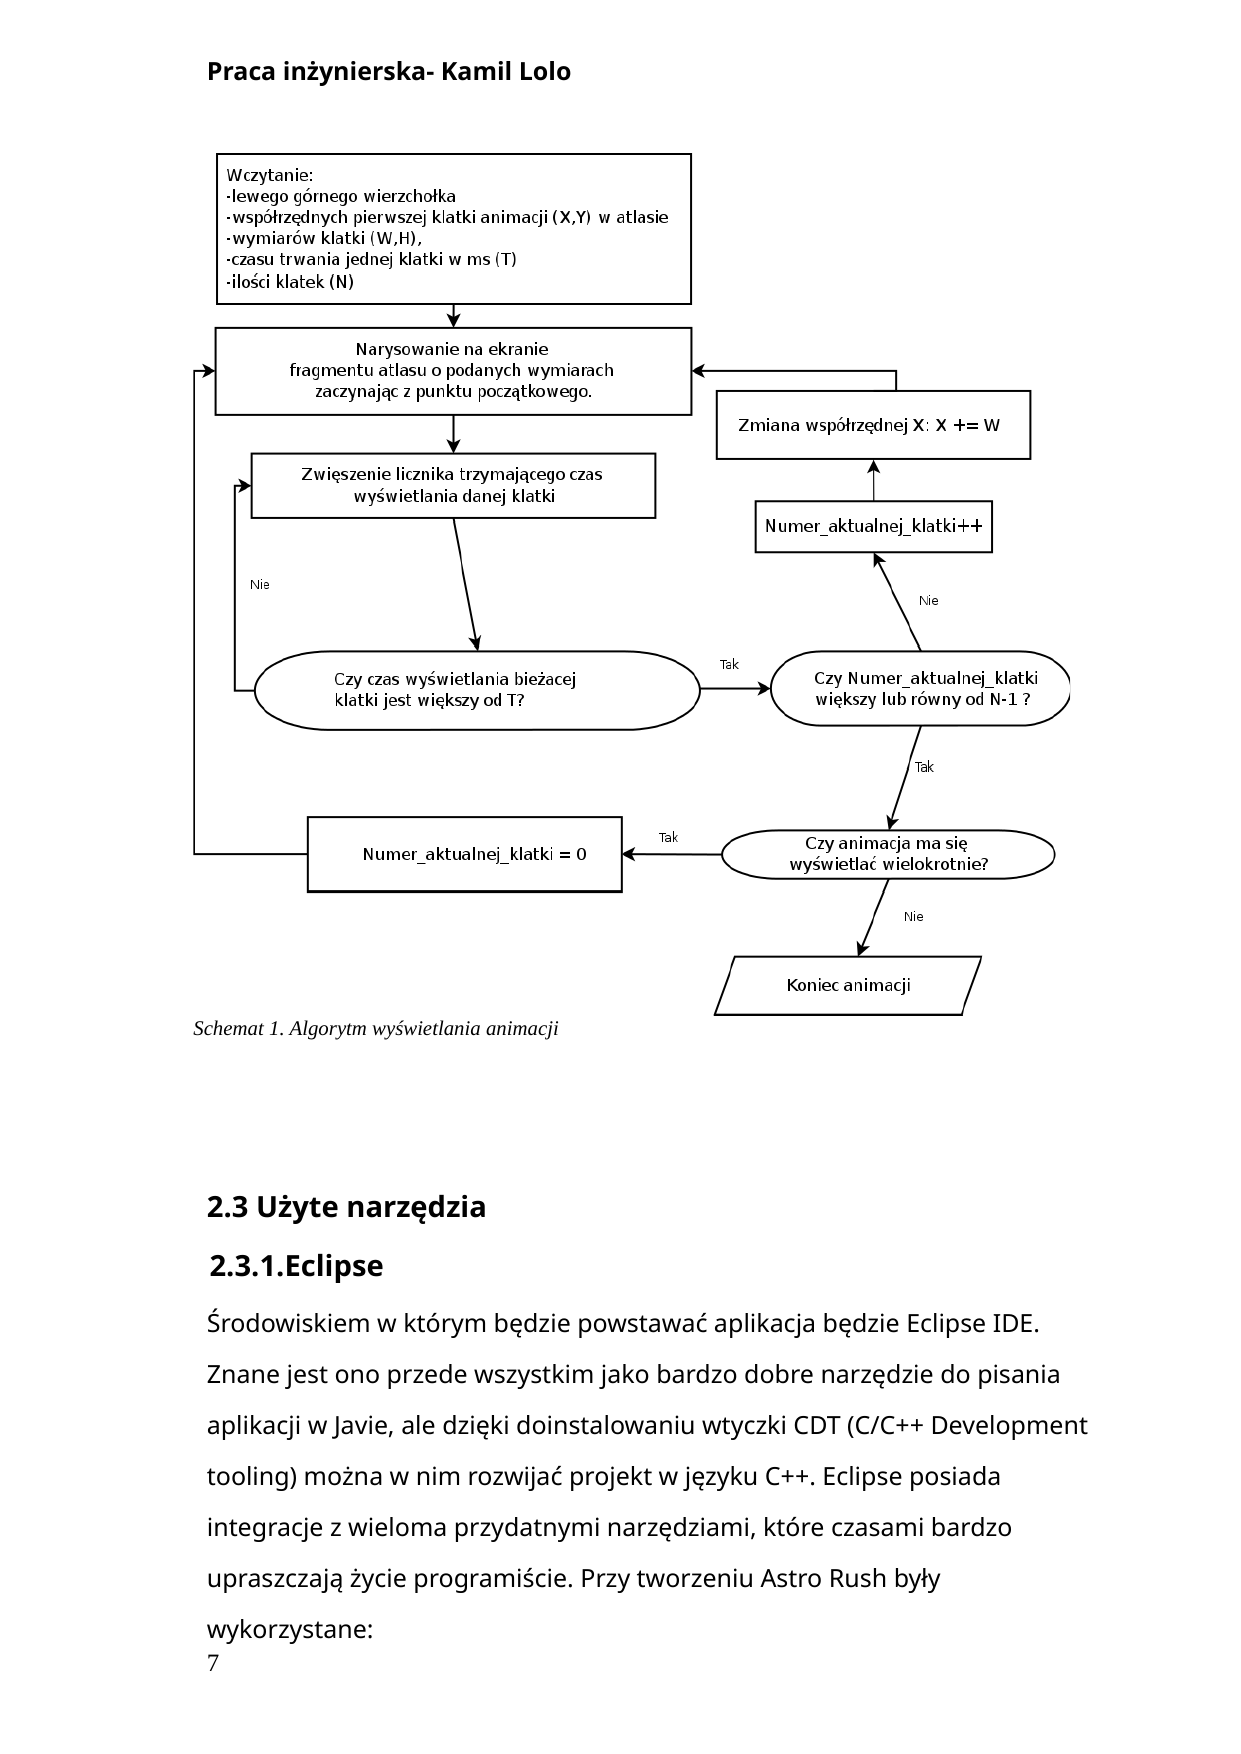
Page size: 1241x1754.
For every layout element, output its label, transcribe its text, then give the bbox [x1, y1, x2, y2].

list Eclipse [204, 1246, 1093, 1285]
text Schemat 1. Algorytm wyświetlania animacji [193, 153, 1133, 1040]
text [193, 1040, 1133, 1118]
list Użyte narzędzia [207, 1186, 1093, 1226]
picture [193, 153, 1071, 1016]
text Środowiskiem w którym będzie powstawać aplikacja będzie Eclipse IDE. Znane jest ono przede wszystkim jako bardzo dobre narzędzie do pisania aplikacji w Javie, ale dzięki doinstalowaniu wtyczki CDT (C/C++ Development tooling) można w nim rozwijać projekt w języku C++. Eclipse posiada integracje z wieloma przydatnymi narzędziami, które czasami bardzo upraszczają życie programiście. Przy tworzeniu Astro Rush były wykorzystane: [207, 1305, 1093, 1646]
